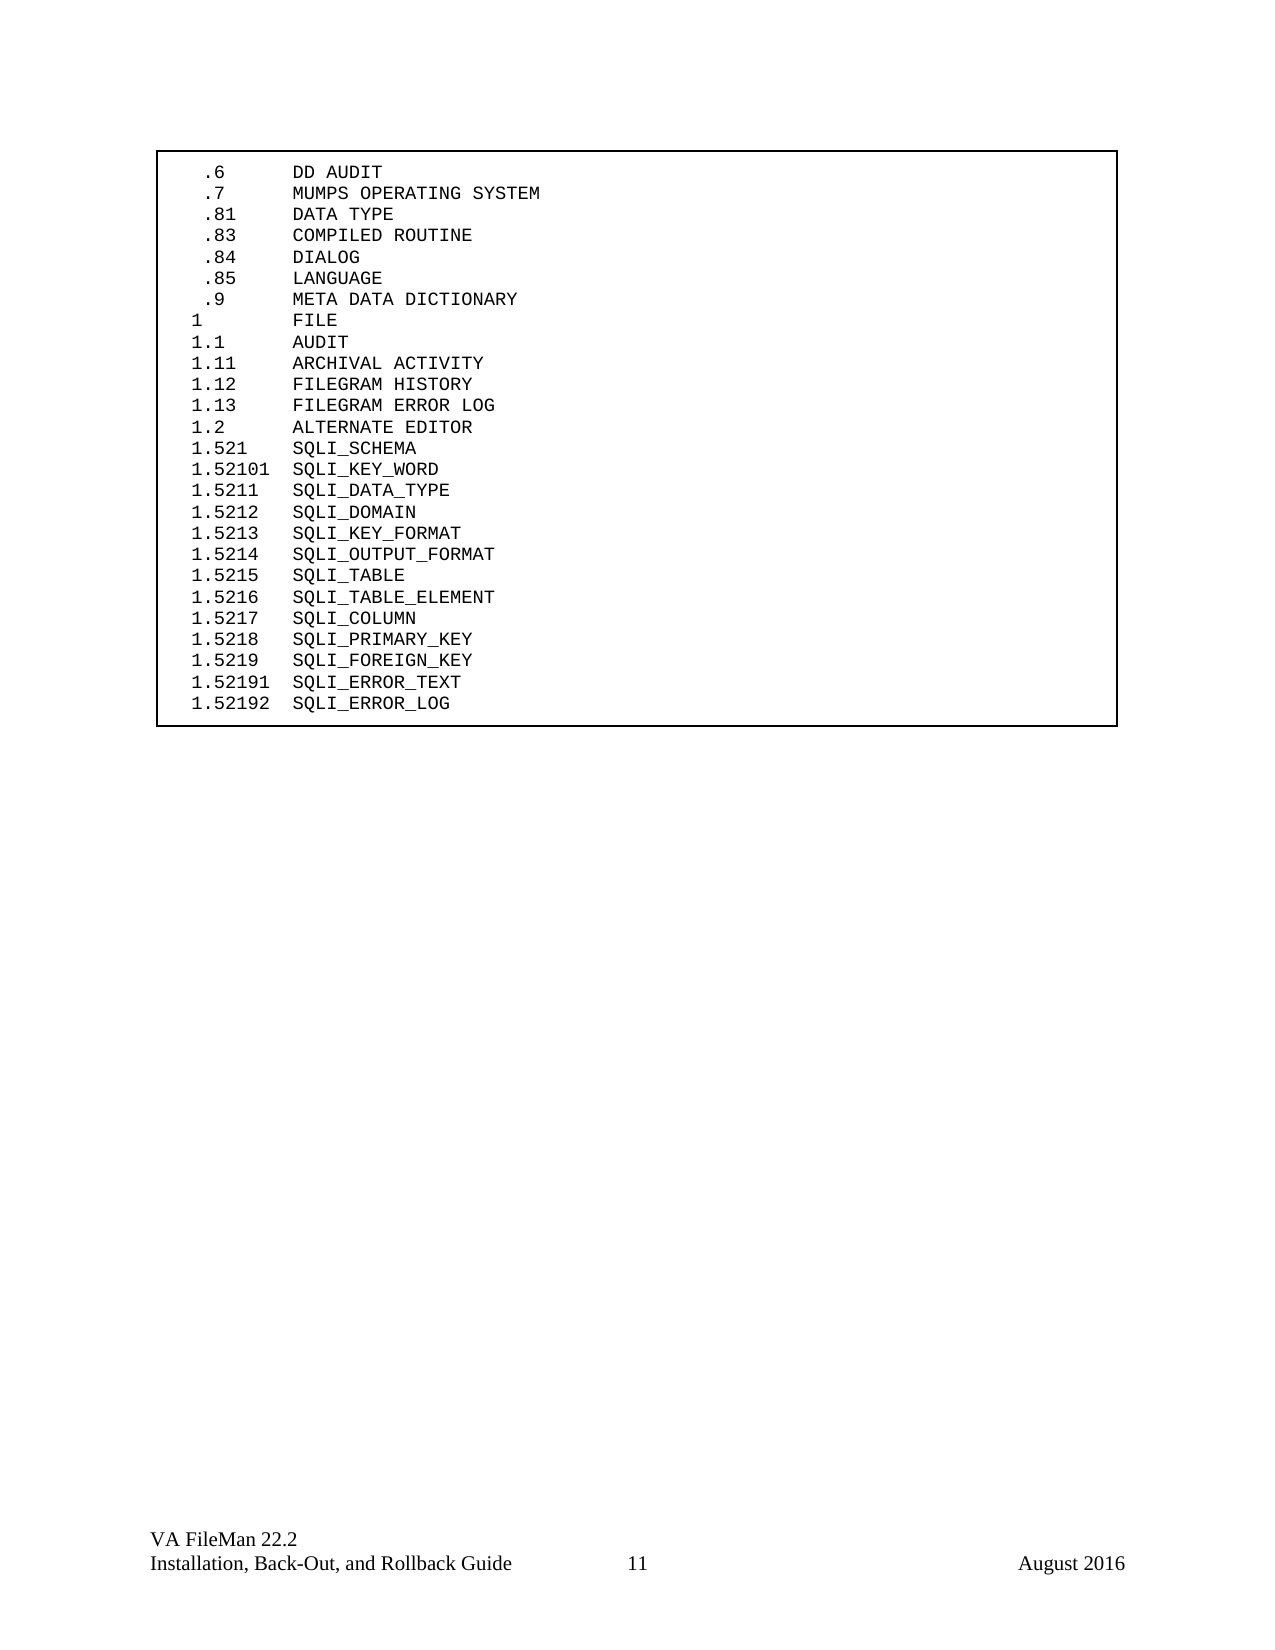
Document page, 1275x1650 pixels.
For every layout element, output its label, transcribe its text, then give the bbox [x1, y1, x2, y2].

text 1.5213 SQLI_KEY_FORMAT [158, 511, 1116, 532]
text 1.5212 SQLI_DOMAIN [158, 490, 1116, 511]
text 1.11 ARCHIVAL ACTIVITY [158, 341, 1116, 362]
text 1.13 FILEGRAM ERROR LOG [158, 384, 1116, 405]
text 1.52191 SQLI_ERROR_TEXT [158, 660, 1116, 681]
text 1 FILE [158, 299, 1116, 320]
text 1.5216 SQLI_TABLE_ELEMENT [158, 575, 1116, 596]
text 1.521 SQLI_SCHEMA [158, 426, 1116, 447]
text .84 DIALOG [158, 235, 1116, 256]
text 1.5219 SQLI_FOREIGN_KEY [158, 639, 1116, 660]
text .9 META DATA DICTIONARY [158, 277, 1116, 299]
text 1.5218 SQLI_PRIMARY_KEY [158, 617, 1116, 639]
text 1.5211 SQLI_DATA_TYPE [158, 469, 1116, 490]
text .7 MUMPS OPERATING SYSTEM [158, 171, 1116, 192]
text .83 COMPILED ROUTINE [158, 214, 1116, 235]
text 1.1 AUDIT [158, 320, 1116, 341]
text 1.12 FILEGRAM HISTORY [158, 362, 1116, 384]
text 1.5214 SQLI_OUTPUT_FORMAT [158, 532, 1116, 554]
text 1.2 ALTERNATE EDITOR [158, 405, 1116, 426]
text 1.5215 SQLI_TABLE [158, 554, 1116, 575]
text .6 DD AUDIT [158, 152, 1116, 171]
text 1.52192 SQLI_ERROR_LOG [158, 681, 1116, 725]
text 1.5217 SQLI_COLUMN [158, 596, 1116, 617]
text .81 DATA TYPE [158, 192, 1116, 214]
text 1.52101 SQLI_KEY_WORD [158, 447, 1116, 469]
text .85 LANGUAGE [158, 256, 1116, 277]
